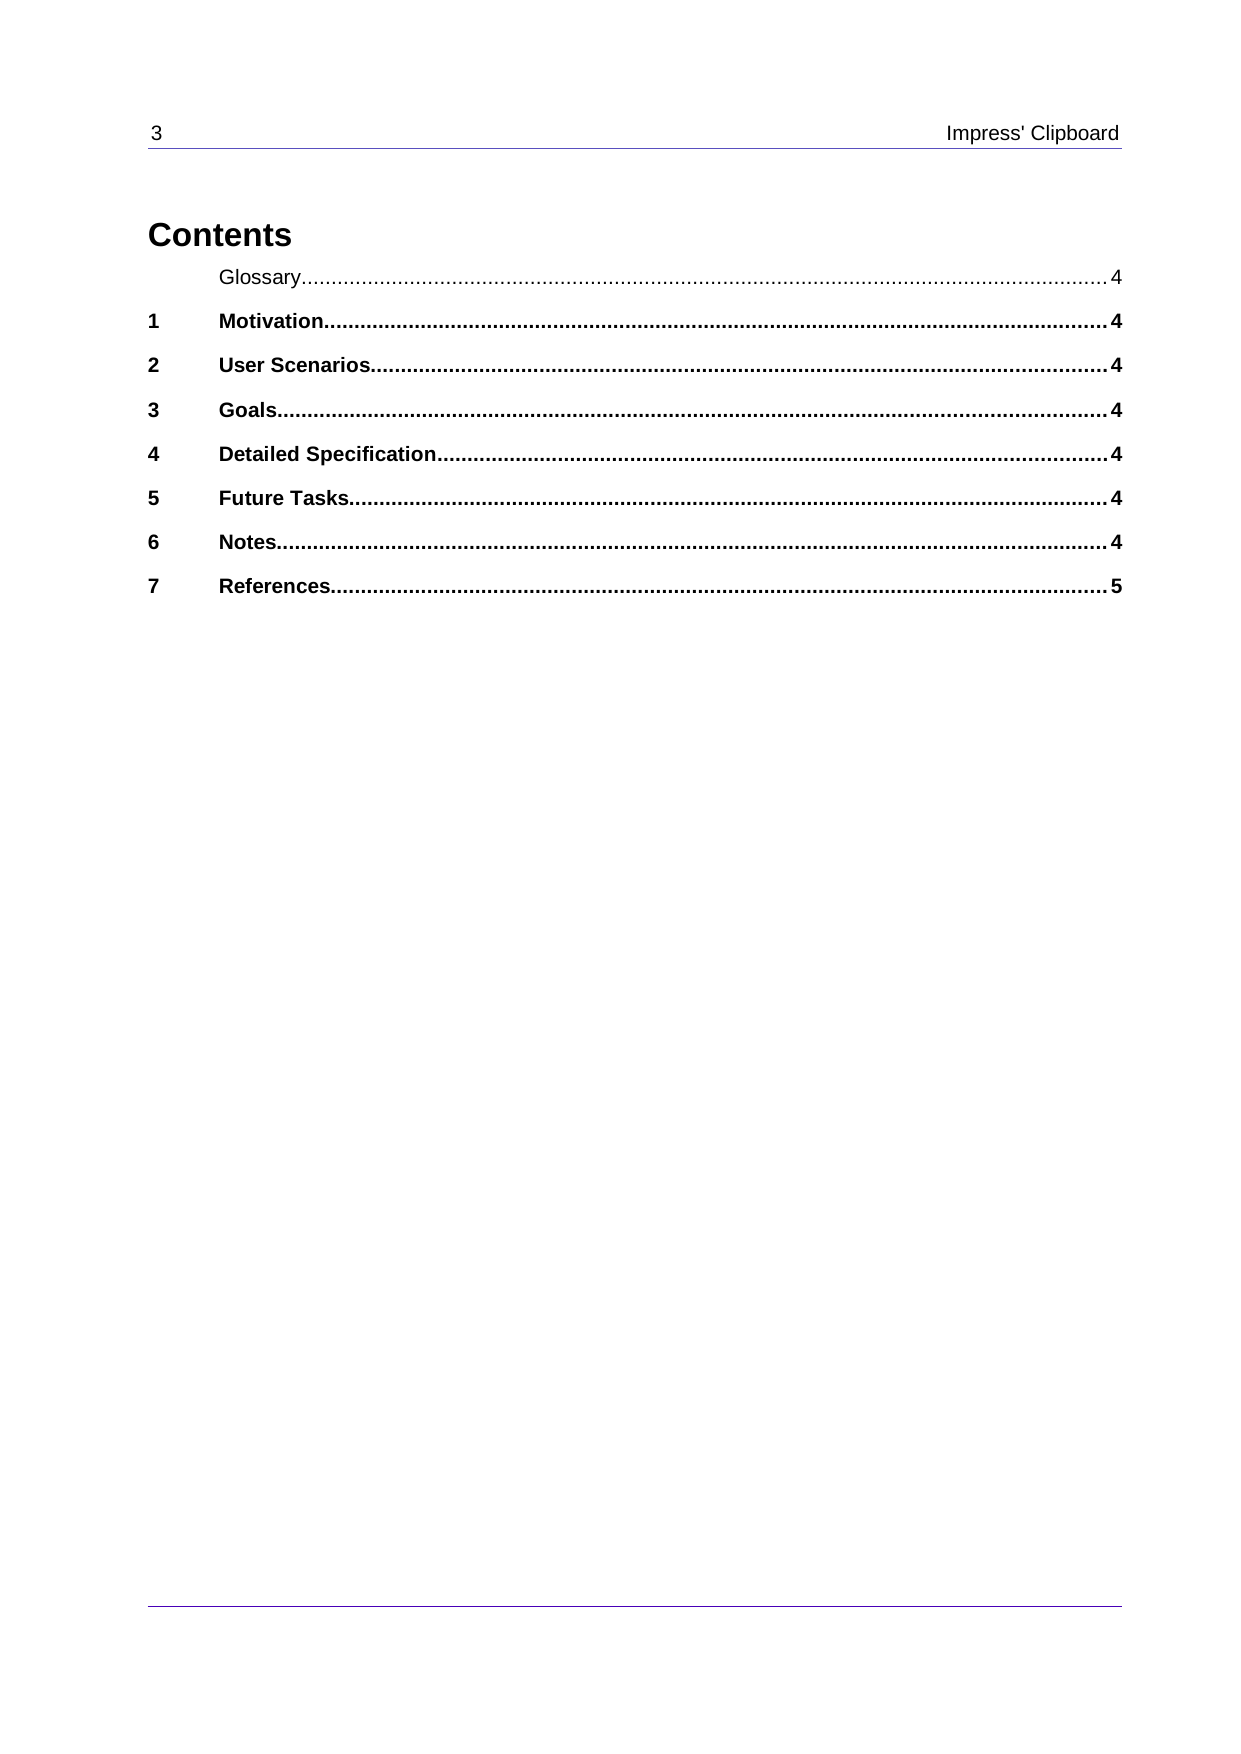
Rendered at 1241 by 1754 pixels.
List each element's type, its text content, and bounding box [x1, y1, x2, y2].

text 5 Future Tasks 4 [148, 486, 1122, 510]
text 1 Motivation 4 [148, 310, 1122, 333]
text 4 Detailed Specification 4 [148, 442, 1122, 466]
text 2 User Scenarios 4 [148, 354, 1122, 377]
text 7 References 5 [148, 575, 1122, 598]
text 3 Goals 4 [148, 398, 1122, 422]
text Glossary 4 [148, 266, 1122, 289]
text 6 Notes 4 [148, 531, 1122, 554]
subtitle Contents [148, 216, 1122, 253]
